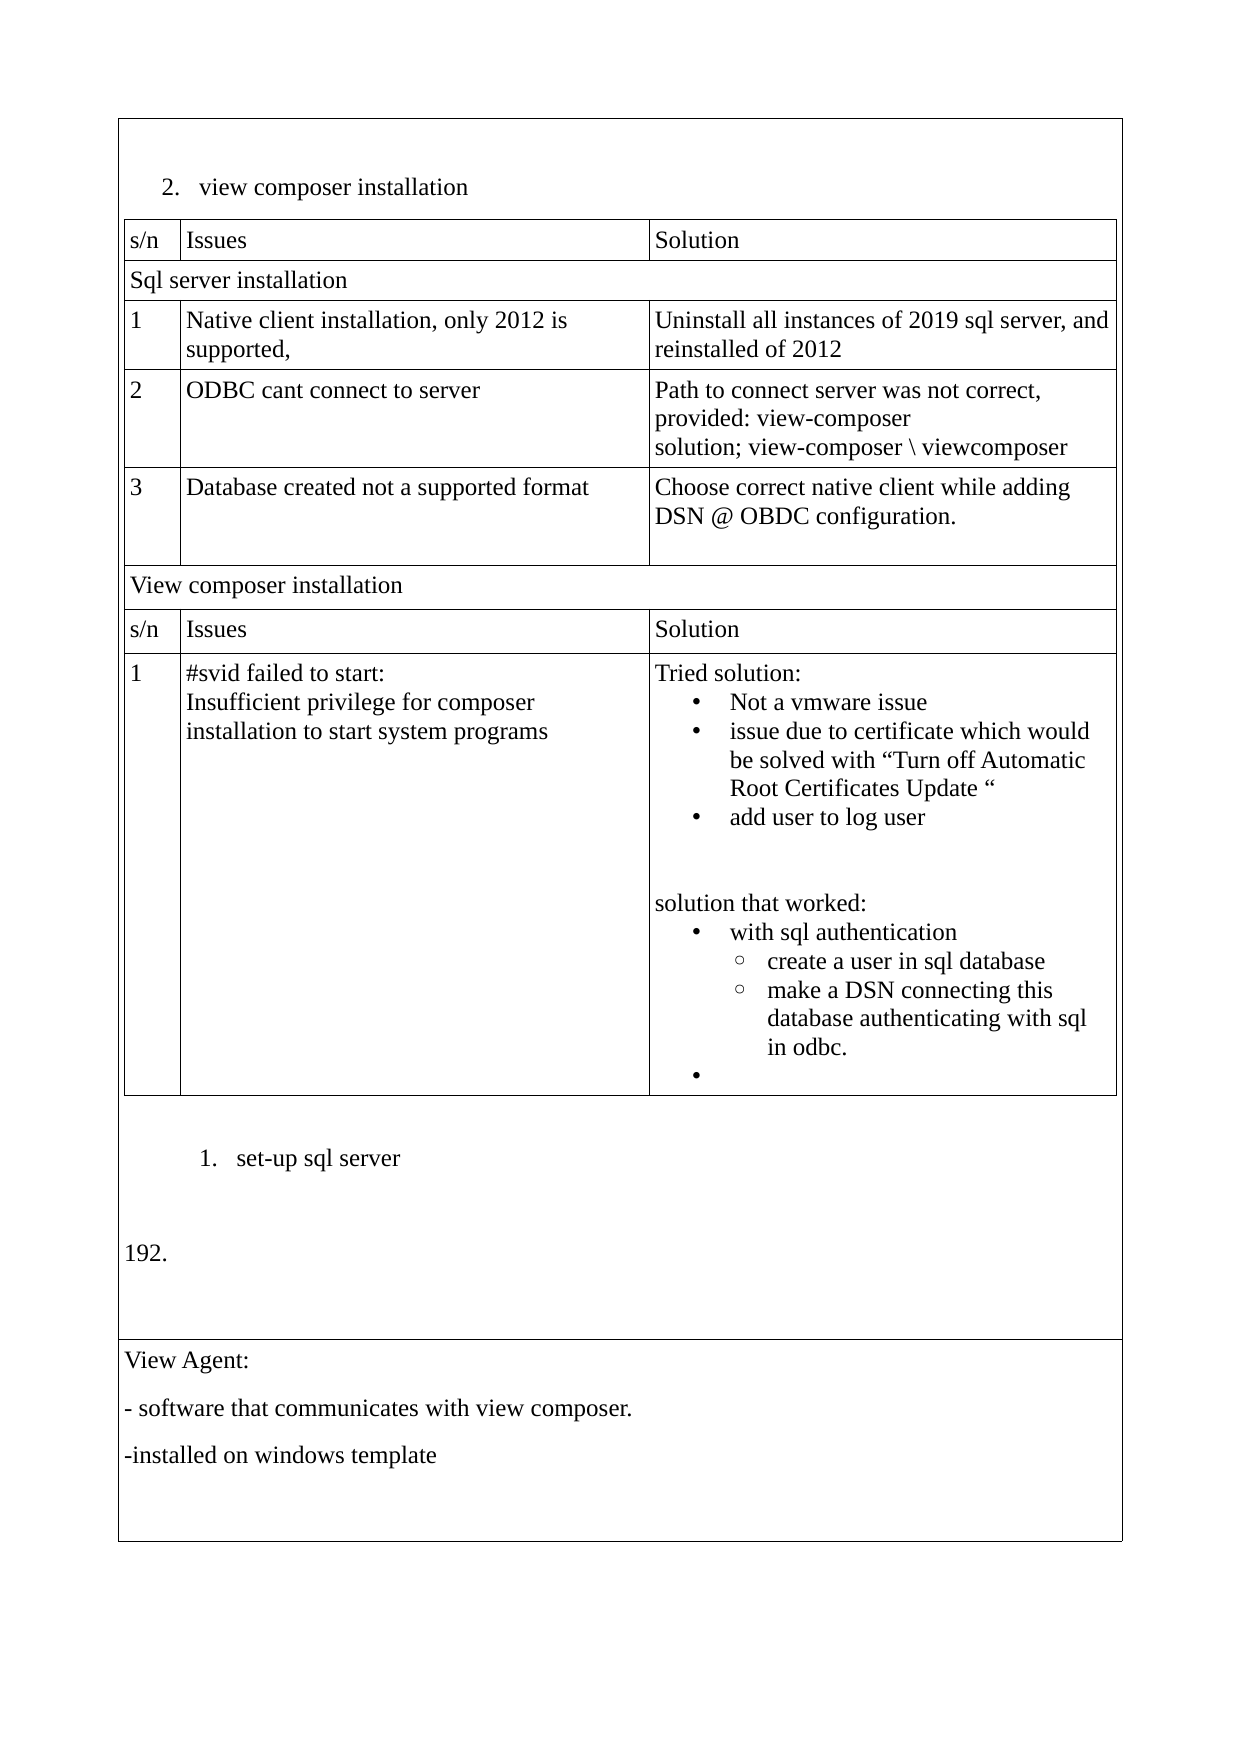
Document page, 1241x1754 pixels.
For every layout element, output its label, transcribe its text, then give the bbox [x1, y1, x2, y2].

table_cell Solution [650, 610, 1116, 653]
table_cell s/n [125, 610, 180, 653]
table_cell 2 [125, 370, 180, 467]
table_header Solution [650, 220, 1116, 259]
table_header Issues [181, 220, 649, 259]
table_cell Steps for vmware installation - need to setup a domain controller: view-connection installation view composer installation set-up sql server 192. [119, 119, 1122, 1339]
table_cell Database created not a supported format [181, 468, 649, 564]
table_header s/n [125, 220, 180, 259]
table_cell View Agent: - software that communicates with view composer. -installed on windows template [119, 1340, 1122, 1541]
table_cell #svid failed to start: Insufficient privilege for composer installation to start system programs [181, 654, 649, 1095]
table_cell 3 [125, 468, 180, 564]
table_cell Path to connect server was not correct, provided: view-composer solution; view-composer \ viewcomposer [650, 370, 1116, 467]
table_cell Issues [181, 610, 649, 653]
table_cell Choose correct native client while adding DSN @ OBDC configuration. [650, 468, 1116, 564]
table_cell Uninstall all instances of 2019 sql server, and reinstalled of 2012 [650, 301, 1116, 369]
table_cell ODBC cant connect to server [181, 370, 649, 467]
table_cell Tried solution: Not a vmware issue issue due to certificate which would be solved with “Turn off Automatic Root Certificates Update “ add user to log user solution that worked: with sql authentication create a user in sql database make a DSN connecting this database authenticating with sql in odbc. [650, 654, 1116, 1095]
table_cell Sql server installation [125, 261, 1116, 300]
table_cell View composer installation [125, 566, 1116, 608]
table_cell 1 [125, 654, 180, 1095]
table_cell 1 [125, 301, 180, 369]
table_cell Native client installation, only 2012 is supported, [181, 301, 649, 369]
